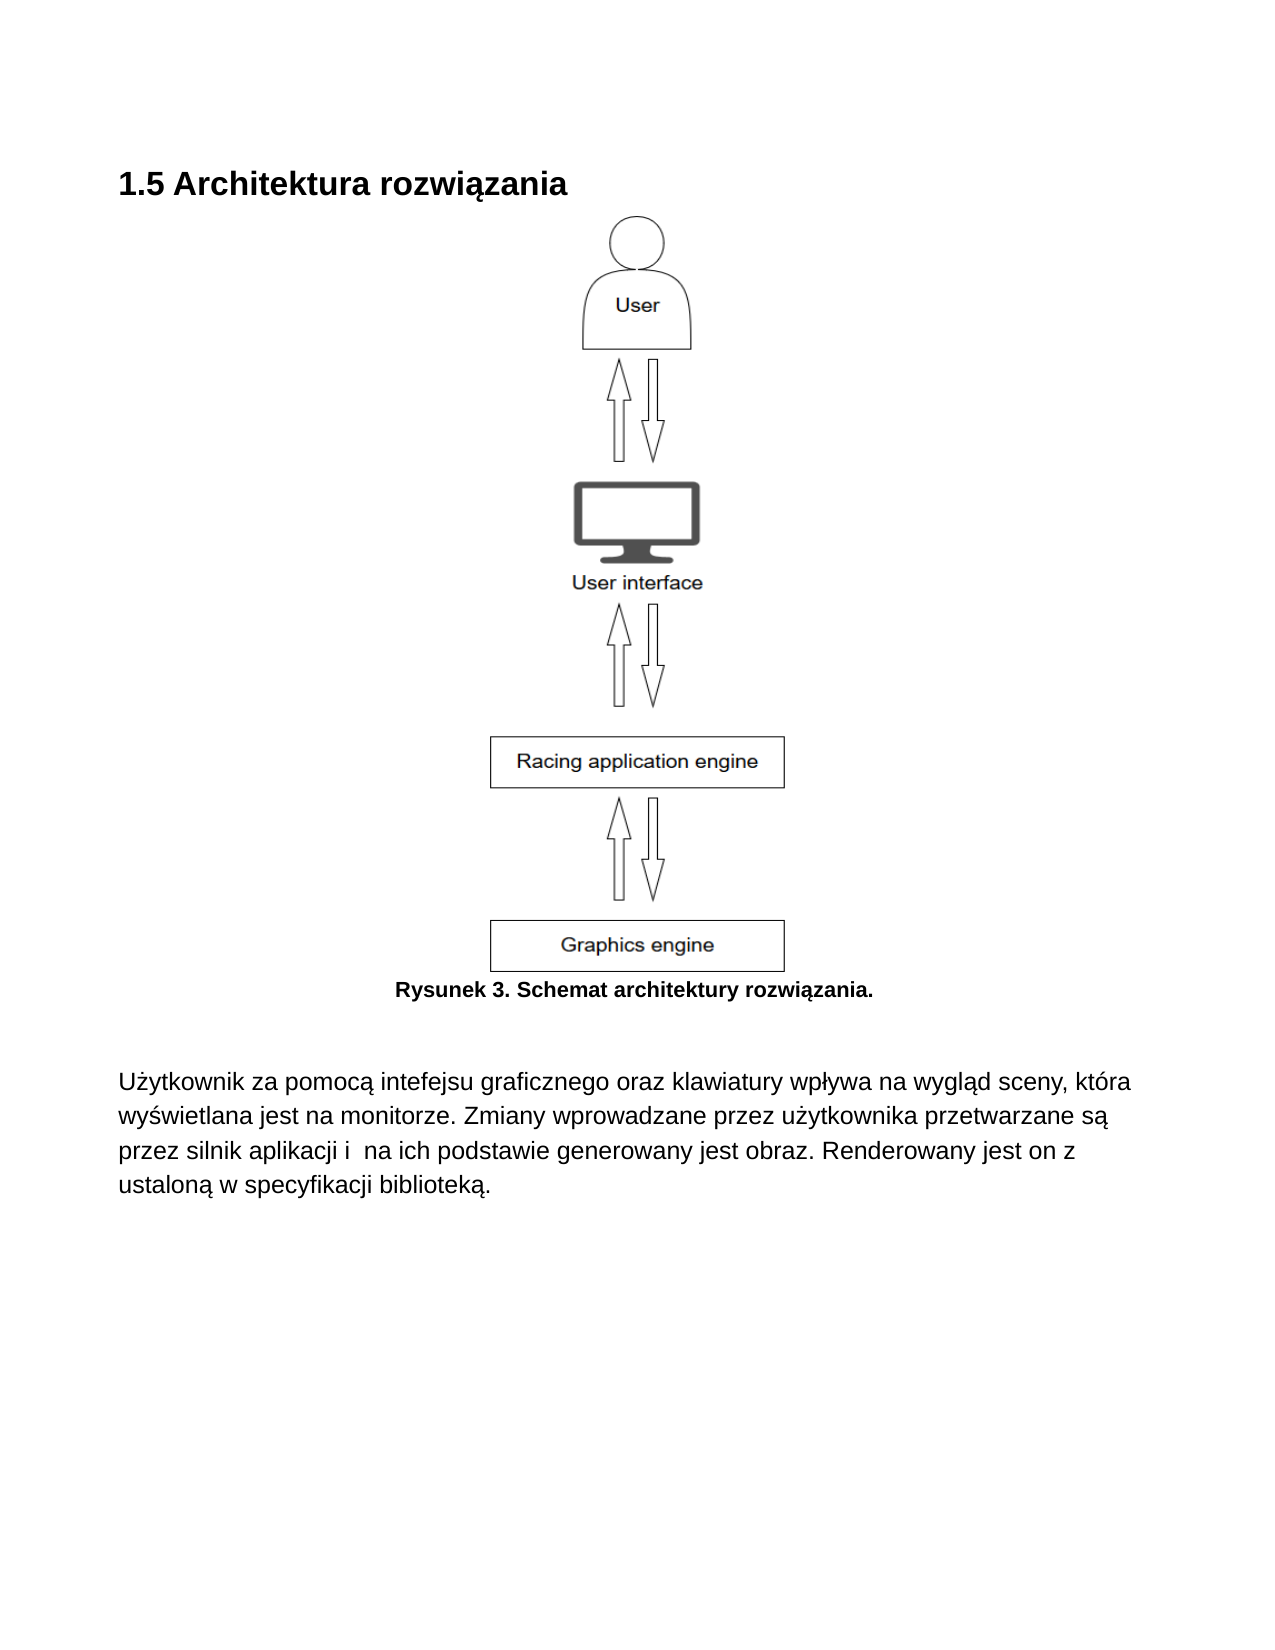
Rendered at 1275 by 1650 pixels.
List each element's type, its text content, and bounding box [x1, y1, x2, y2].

subtitle 1.5 Architektura rozwiązania [118, 164, 1157, 203]
picture [489, 215, 786, 973]
text Użytkownik za pomocą intefejsu graficznego oraz klawiatury wpływa na wygląd sceny, która wyświetlana jest na monitorze. Zmiany wprowadzane przez użytkownika przetwarzane są przez silnik aplikacji i na ich podstawie generowany jest obraz. Renderowany jest on z ustaloną w specyfikacji biblioteką. [118, 1067, 1157, 1199]
text Rysunek 3. Schemat architektury rozwiązania. [118, 215, 1157, 1002]
